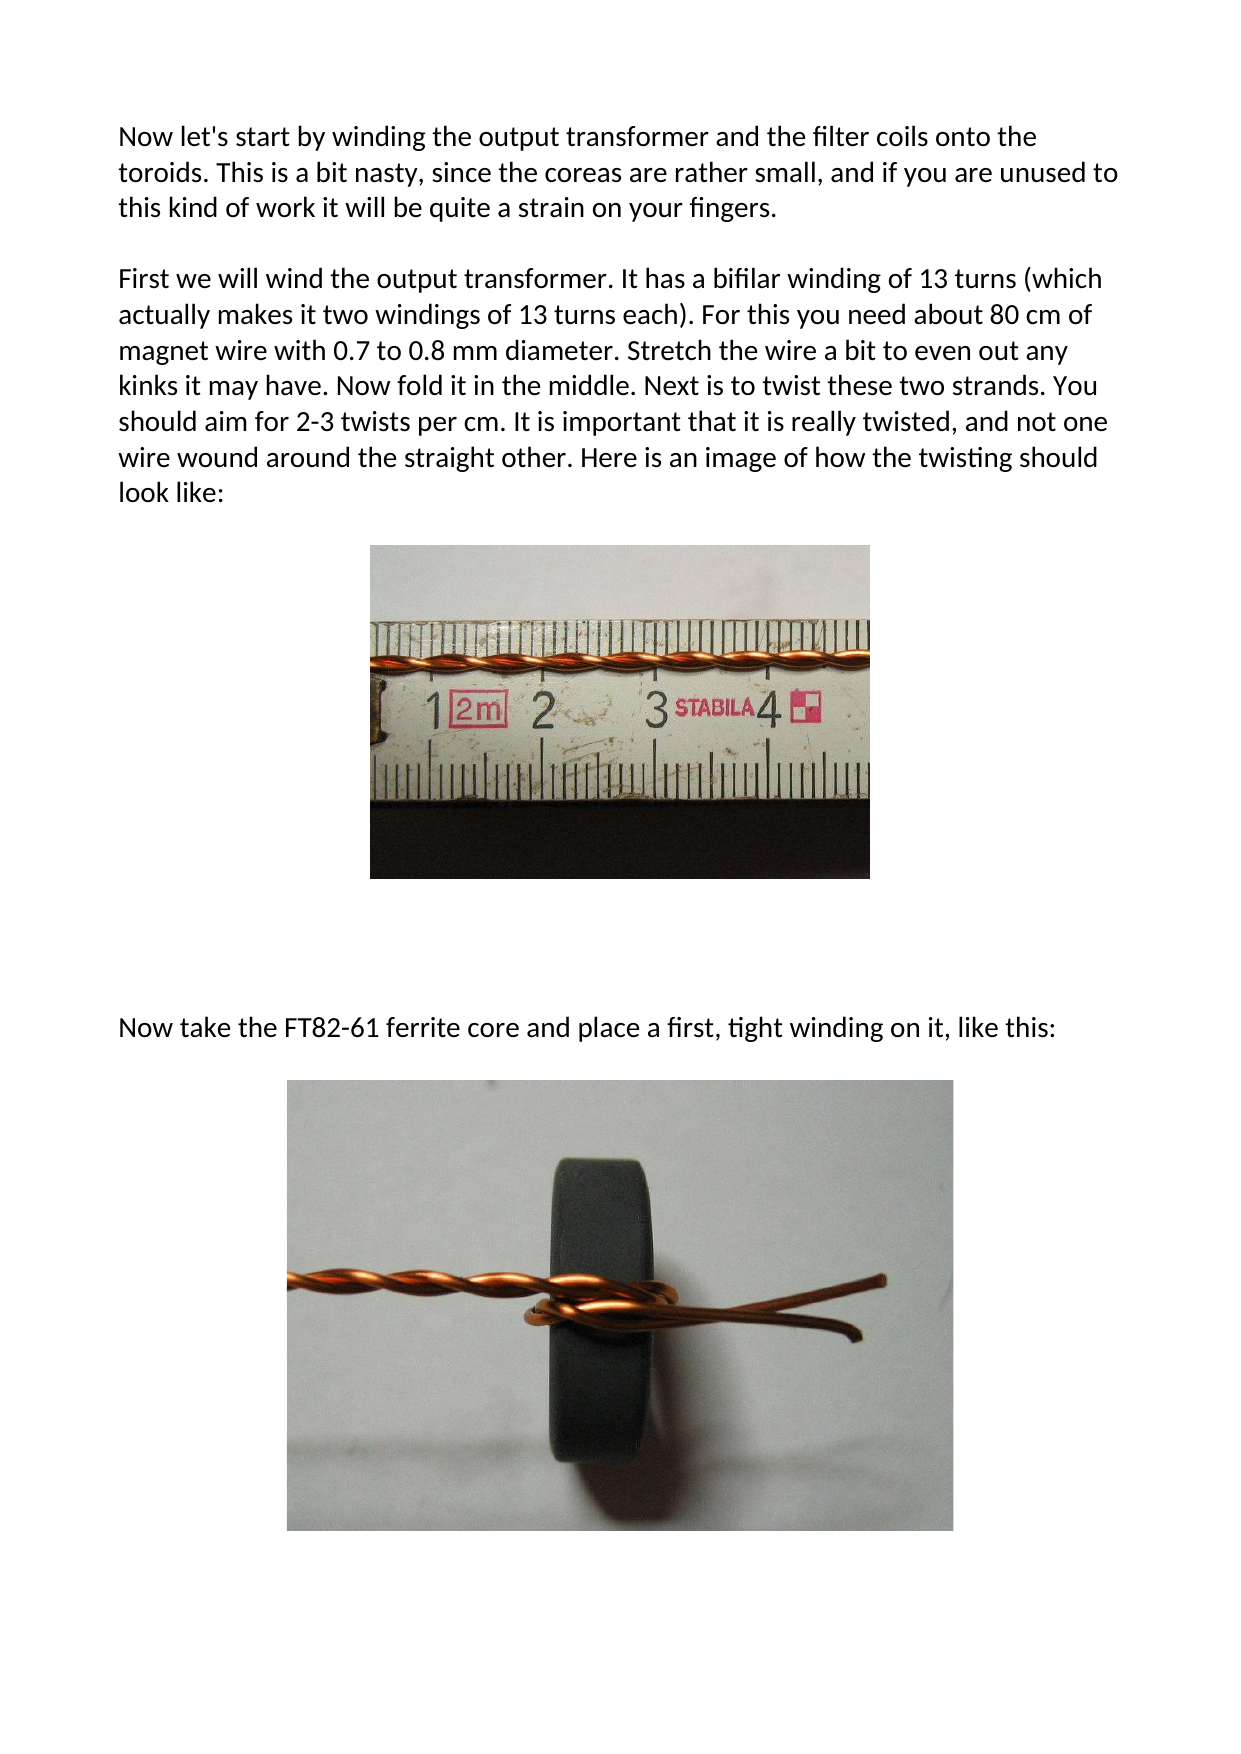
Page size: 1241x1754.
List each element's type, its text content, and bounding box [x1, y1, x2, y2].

picture [370, 545, 870, 879]
text Now let's start by winding the output transformer and the filter coils onto the toroids. This is a bit nasty, since the coreas are rather small, and if you are unused to this kind of work it will be quite a strain on your fingers. [118, 118, 1122, 225]
text Now take the FT82-61 ferrite core and place a first, tight winding on it, like this: [118, 1009, 1122, 1044]
text First we will wind the output transformer. It has a bifilar winding of 13 turns (which actually makes it two windings of 13 turns each). For this you need about 80 cm of magnet wire with 0.7 to 0.8 mm diameter. Stretch the wire a bit to even out any kinks it may have. Now fold it in the middle. Next is to twist these two strands. You should aim for 2-3 twists per cm. It is important that it is really twisted, and not one wire wound around the straight other. Here is an image of how the twisting should look like: [118, 261, 1122, 510]
picture [286, 1080, 954, 1531]
